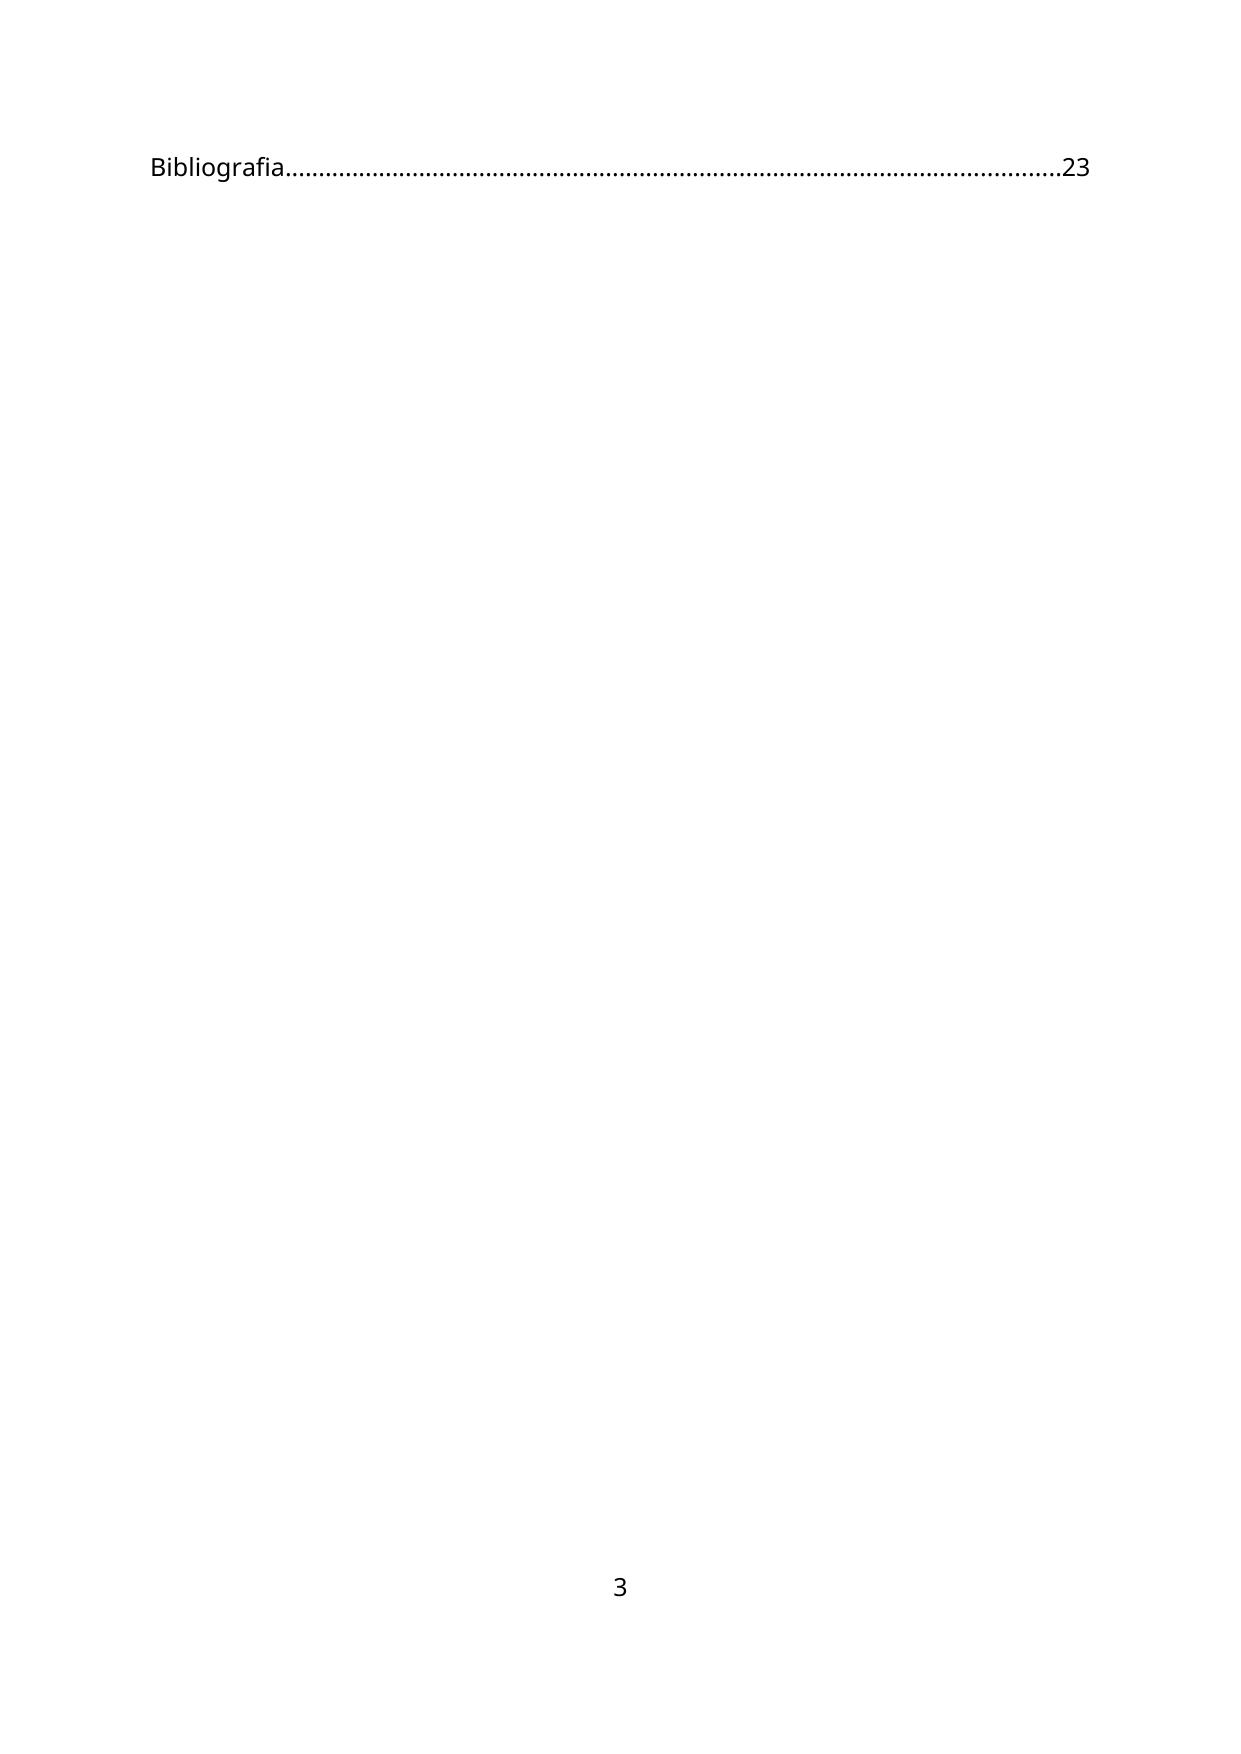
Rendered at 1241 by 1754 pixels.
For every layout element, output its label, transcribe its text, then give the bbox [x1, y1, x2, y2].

text Bibliografia 23 [150, 150, 1090, 184]
